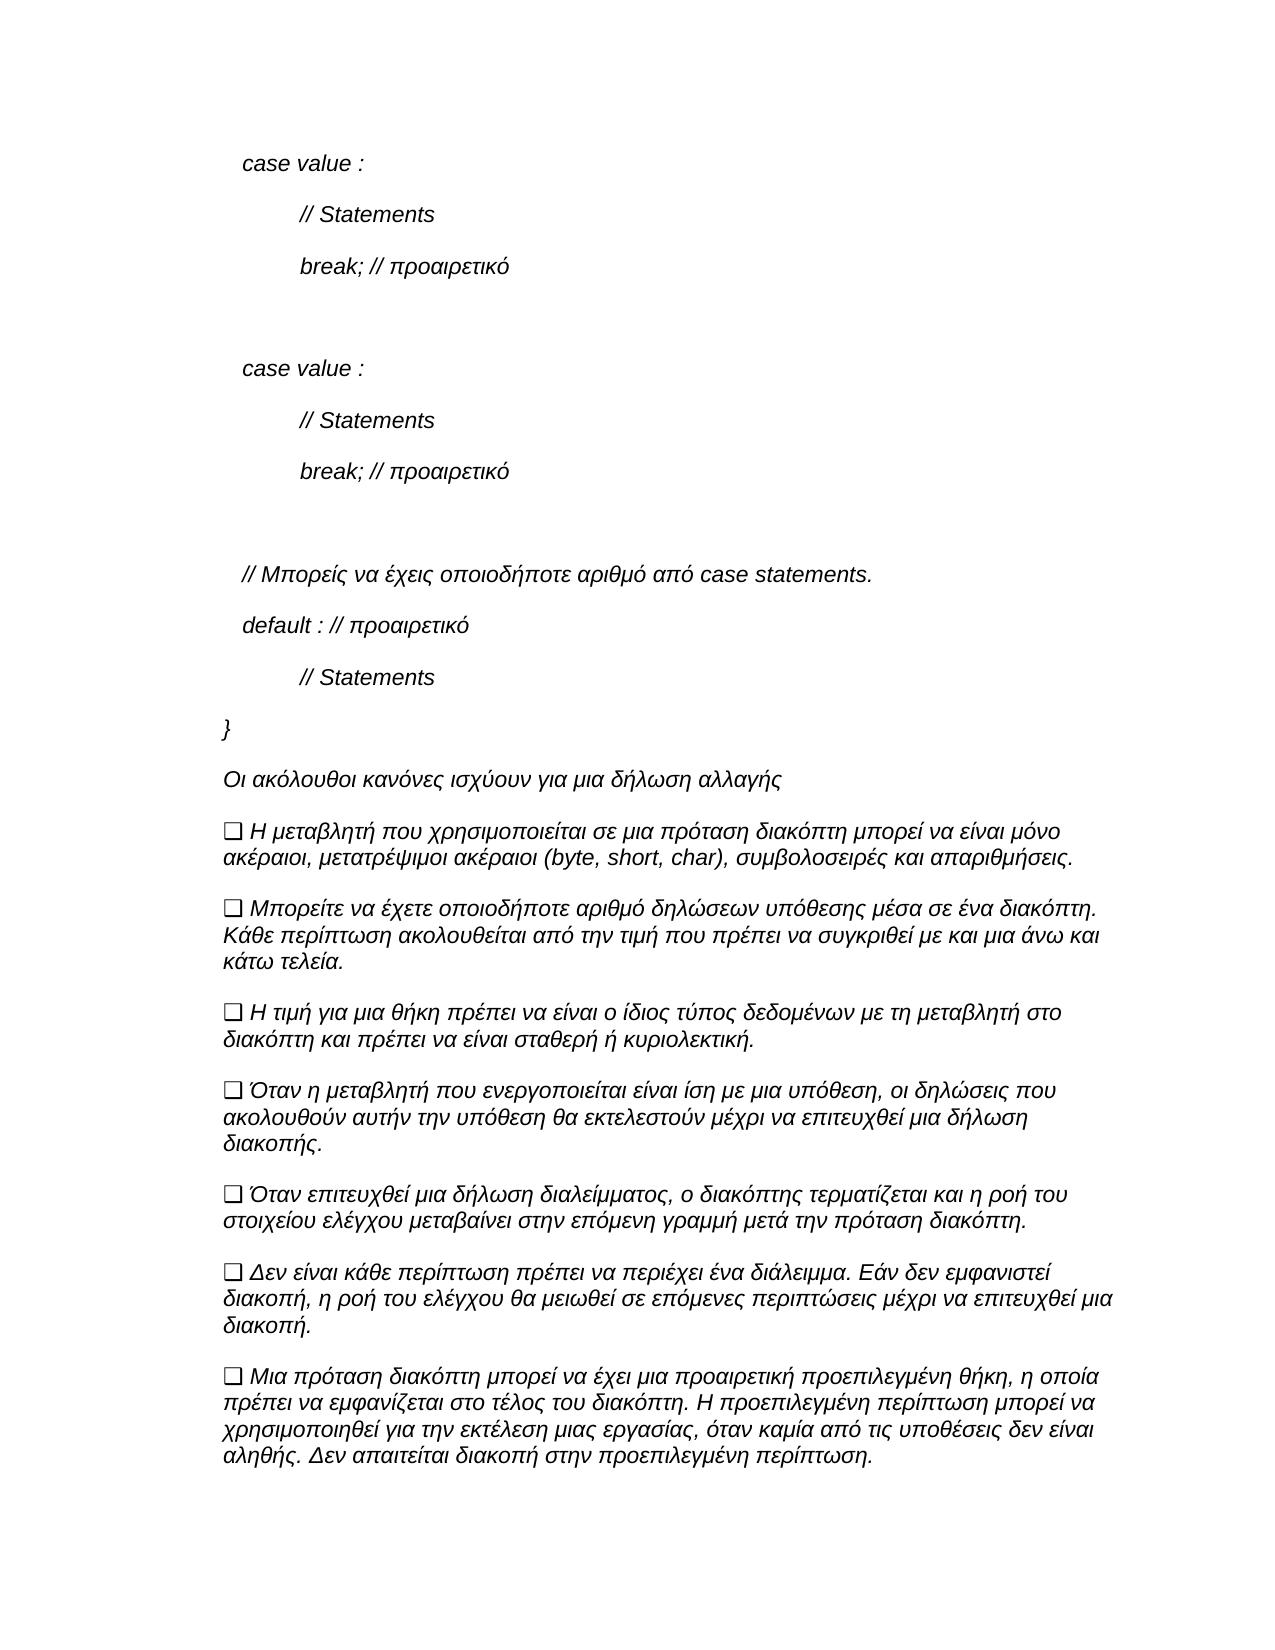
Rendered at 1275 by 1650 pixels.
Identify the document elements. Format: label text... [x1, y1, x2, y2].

text case value : [223, 150, 1125, 176]
text } [223, 715, 1125, 741]
text ❑ Μπορείτε να έχετε οποιοδήποτε αριθμό δηλώσεων υπόθεσης μέσα σε ένα διακόπτη. Κάθε περίπτωση ακολουθείται από την τιμή που πρέπει να συγκριθεί με και μια άνω και κάτω τελεία. [223, 895, 1125, 974]
text ❑ Όταν η μεταβλητή που ενεργοποιείται είναι ίση με μια υπόθεση, οι δηλώσεις που ακολουθούν αυτήν την υπόθεση θα εκτελεστούν μέχρι να επιτευχθεί μια δήλωση διακοπής. [223, 1077, 1125, 1156]
text // Statements [223, 201, 1125, 228]
text // Μπορείς να έχεις οποιοδήποτε αριθμό από case statements. [223, 561, 1125, 587]
text ❑ Μια πρόταση διακόπτη μπορεί να έχει μια προαιρετική προεπιλεγμένη θήκη, η οποία πρέπει να εμφανίζεται στο τέλος του διακόπτη. Η προεπιλεγμένη περίπτωση μπορεί να χρησιμοποιηθεί για την εκτέλεση μιας εργασίας, όταν καμία από τις υποθέσεις δεν είναι αληθής. Δεν απαιτείται διακοπή στην προεπιλεγμένη περίπτωση. [223, 1363, 1125, 1468]
text ❑ Η τιμή για μια θήκη πρέπει να είναι ο ίδιος τύπος δεδομένων με τη μεταβλητή στο διακόπτη και πρέπει να είναι σταθερή ή κυριολεκτική. [223, 999, 1125, 1052]
text ❑ Η μεταβλητή που χρησιμοποιείται σε μια πρόταση διακόπτη μπορεί να είναι μόνο ακέραιοι, μετατρέψιμοι ακέραιοι (byte, short, char), συμβολοσειρές και απαριθμήσεις. [223, 818, 1125, 870]
text ❑ Δεν είναι κάθε περίπτωση πρέπει να περιέχει ένα διάλειμμα. Εάν δεν εμφανιστεί διακοπή, η ροή του ελέγχου θα μειωθεί σε επόμενες περιπτώσεις μέχρι να επιτευχθεί μια διακοπή. [223, 1259, 1125, 1338]
text // Statements [223, 663, 1125, 690]
text ❑ Όταν επιτευχθεί μια δήλωση διαλείμματος, ο διακόπτης τερματίζεται και η ροή του στοιχείου ελέγχου μεταβαίνει στην επόμενη γραμμή μετά την πρόταση διακόπτη. [223, 1181, 1125, 1234]
text case value : [223, 355, 1125, 382]
text break; // προαιρετικό [223, 253, 1125, 279]
text // Statements [223, 407, 1125, 433]
text break; // προαιρετικό [223, 458, 1125, 484]
text Οι ακόλουθοι κανόνες ισχύουν για μια δήλωση αλλαγής [223, 766, 1125, 793]
text default : // προαιρετικό [223, 612, 1125, 638]
